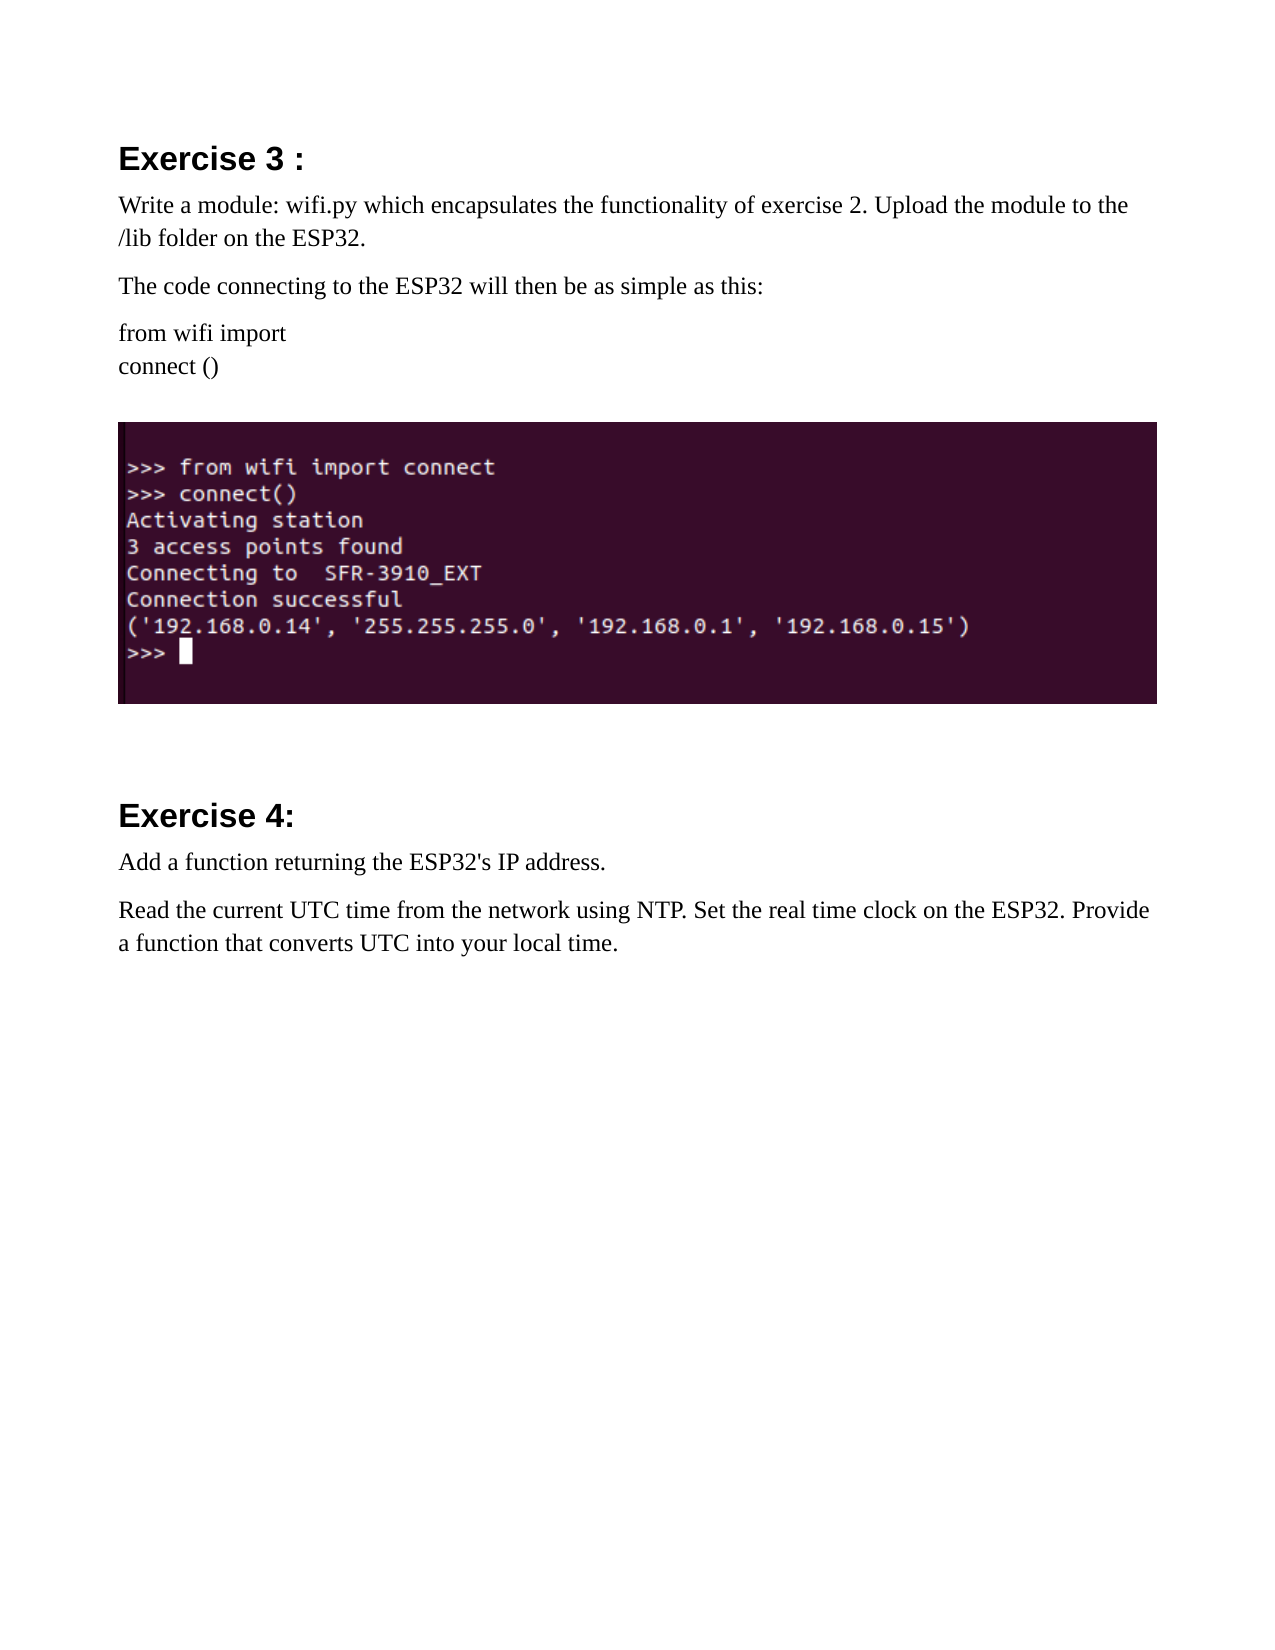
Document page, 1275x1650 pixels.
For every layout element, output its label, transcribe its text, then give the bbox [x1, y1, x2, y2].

subtitle Exercise 4: [118, 796, 1157, 834]
text Read the current UTC time from the network using NTP. Set the real time clock on the ESP32. Provide a function that converts UTC into your local time. [118, 895, 1157, 956]
text from wifi import connect () [118, 318, 1157, 380]
text The code connecting to the ESP32 will then be as simple as this: [118, 271, 1157, 299]
picture [118, 422, 1157, 704]
subtitle Exercise 3 : [118, 139, 1157, 178]
text Add a function returning the ESP32's IP address. [118, 847, 1157, 876]
text Write a module: wifi.py which encapsulates the functionality of exercise 2. Upload the module to the /lib folder on the ESP32. [118, 190, 1157, 252]
